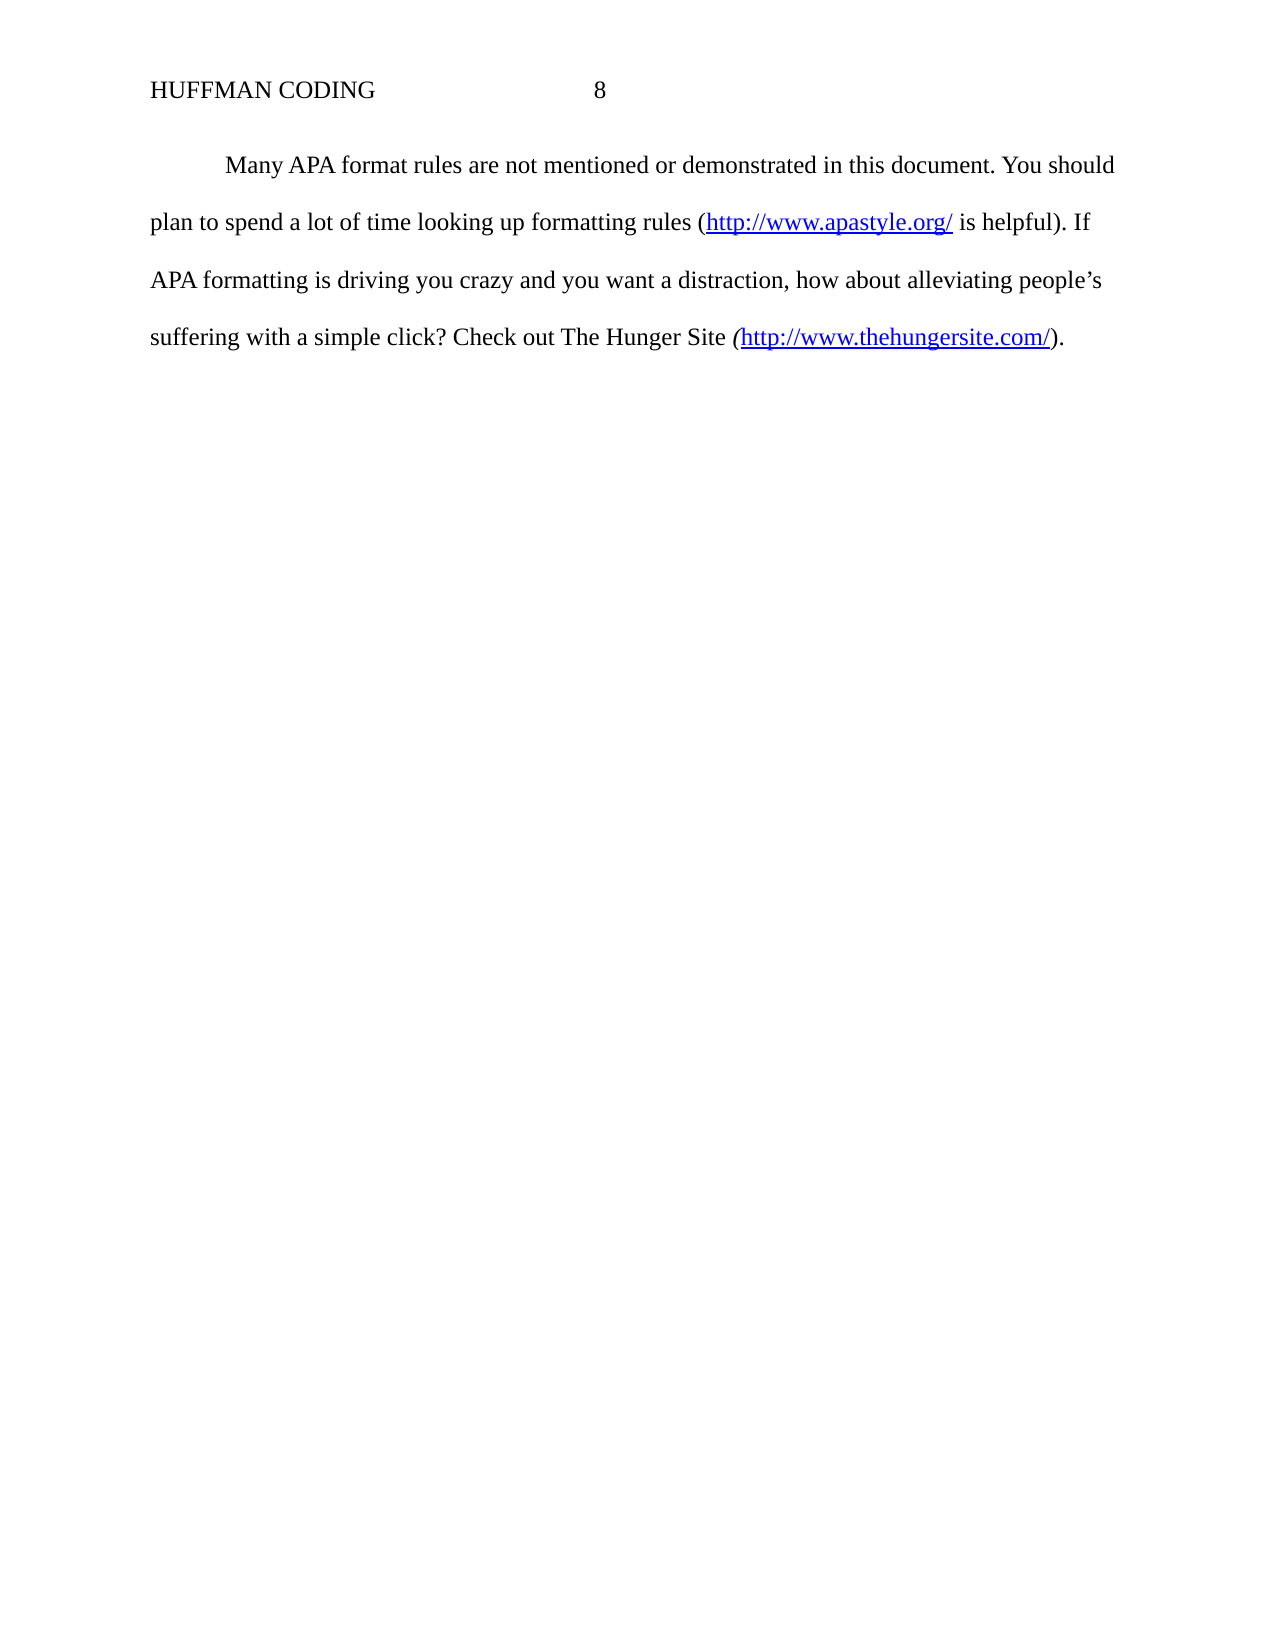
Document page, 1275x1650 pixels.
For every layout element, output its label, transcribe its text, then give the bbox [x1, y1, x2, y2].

text Many APA format rules are not mentioned or demonstrated in this document. You should plan to spend a lot of time looking up formatting rules (http://www.apastyle.org/ is helpful). If APA formatting is driving you crazy and you want a distraction, how about alleviating people’s suffering with a simple click? Check out The Hunger Site (http://www.thehungersite.com/). [150, 150, 1125, 351]
